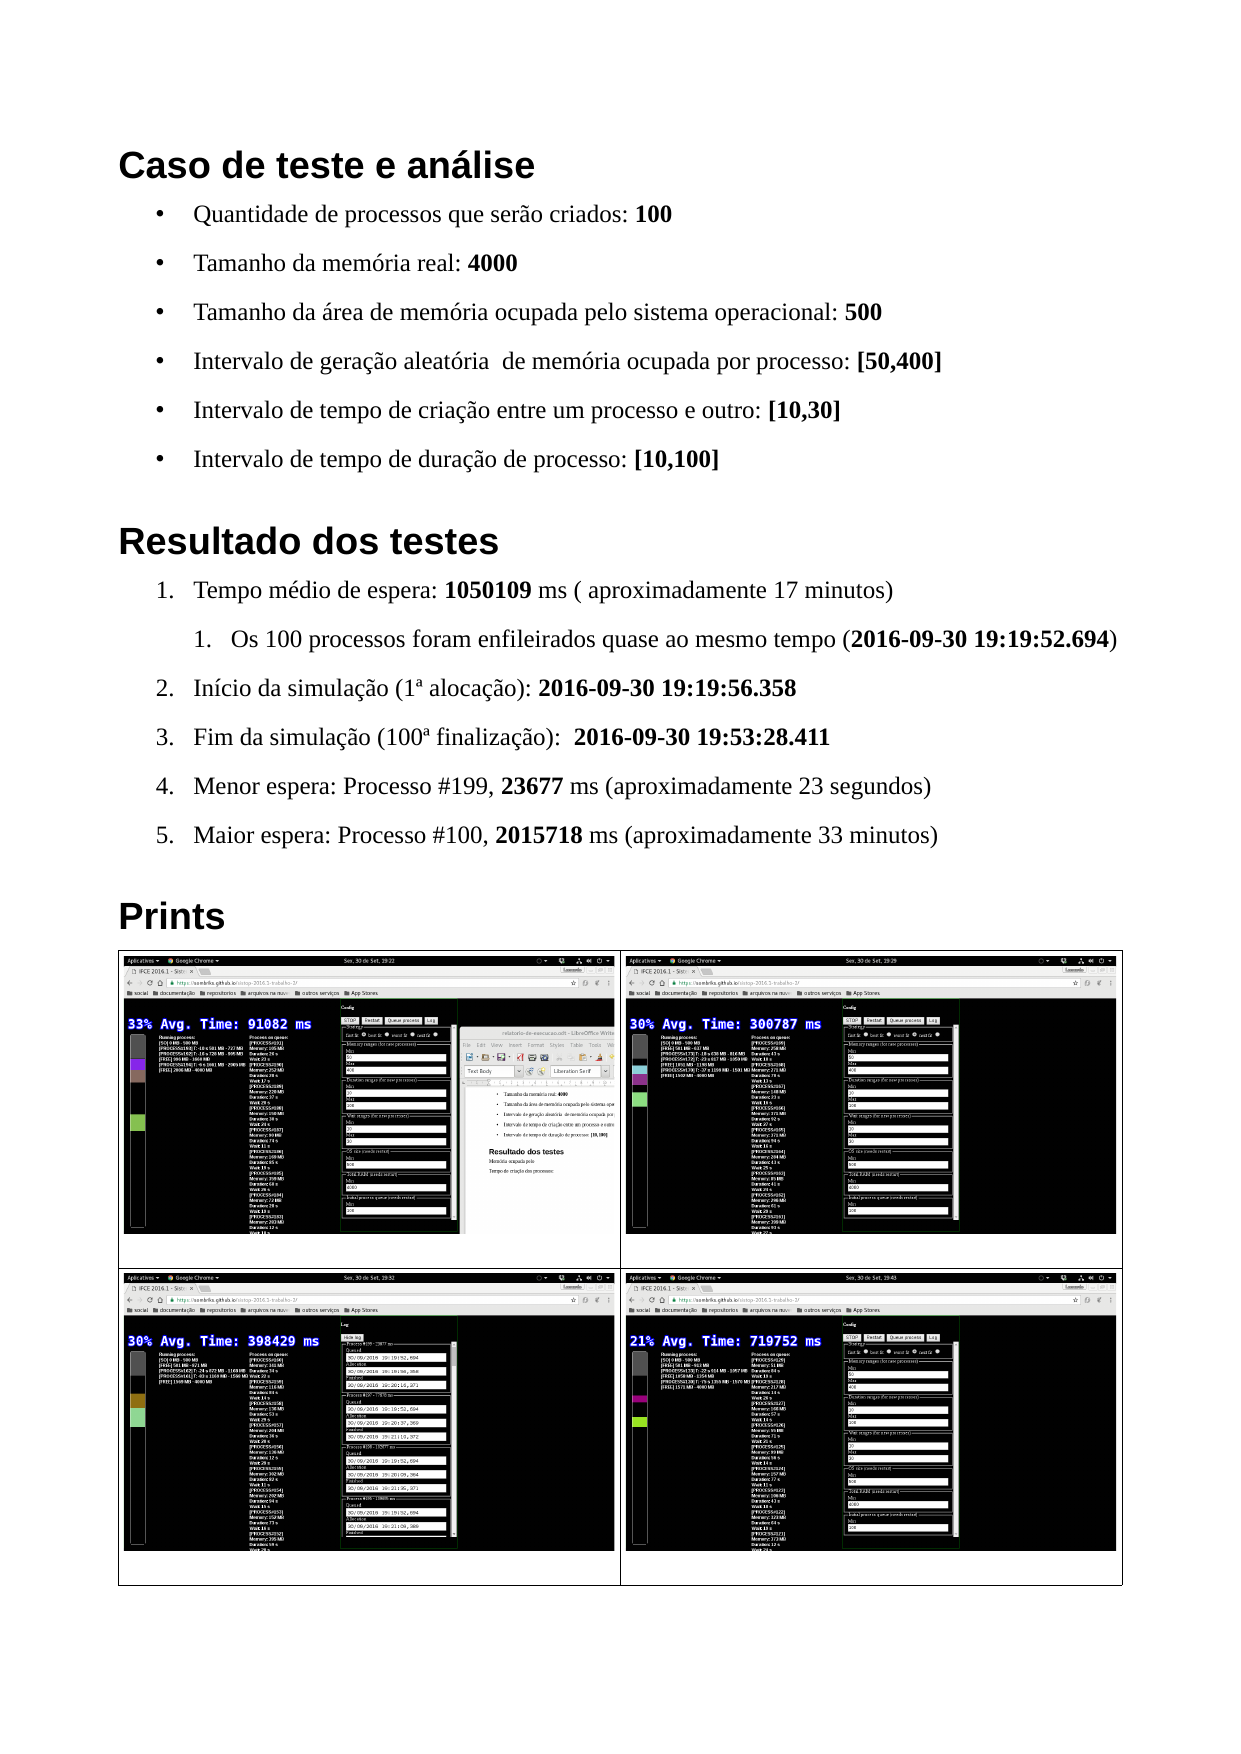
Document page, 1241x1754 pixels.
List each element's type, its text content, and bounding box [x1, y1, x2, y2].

list Início da simulação (1ª alocação): 2016-09-30 19:19:56.358 [156, 673, 1122, 702]
list Tamanho da memória real: 4000 [156, 248, 1122, 277]
list Fim da simulação (100ª finalização): 2016-09-30 19:53:28.411 [156, 722, 1122, 751]
picture [625, 1273, 1117, 1551]
table_header [621, 951, 1122, 1268]
list Intervalo de tempo de criação entre um processo e outro: [10,30] [156, 396, 1122, 424]
list Tempo médio de espera: 1050109 ms ( aproximadamente 17 minutos) [156, 575, 1122, 603]
picture [123, 1273, 615, 1551]
table_cell [119, 1269, 620, 1585]
list Intervalo de tempo de duração de processo: [10,100] [156, 444, 1122, 473]
list Maior espera: Processo #100, 2015718 ms (aproximadamente 33 minutos) [156, 820, 1122, 849]
list Quantidade de processos que serão criados: 100 [156, 199, 1122, 228]
subtitle Resultado dos testes [118, 519, 1122, 562]
table_header [119, 951, 620, 1268]
picture [625, 956, 1117, 1234]
picture [123, 956, 615, 1234]
subtitle Prints [118, 894, 1122, 938]
list Menor espera: Processo #199, 23677 ms (aproximadamente 23 segundos) [156, 771, 1122, 800]
table_cell [621, 1269, 1122, 1585]
list Os 100 processos foram enfileirados quase ao mesmo tempo (2016-09-30 19:19:52.694) [193, 624, 1122, 653]
subtitle Caso de teste e análise [118, 143, 1122, 187]
list Intervalo de geração aleatória de memória ocupada por processo: [50,400] [156, 346, 1122, 375]
list Tamanho da área de memória ocupada pelo sistema operacional: 500 [156, 297, 1122, 326]
